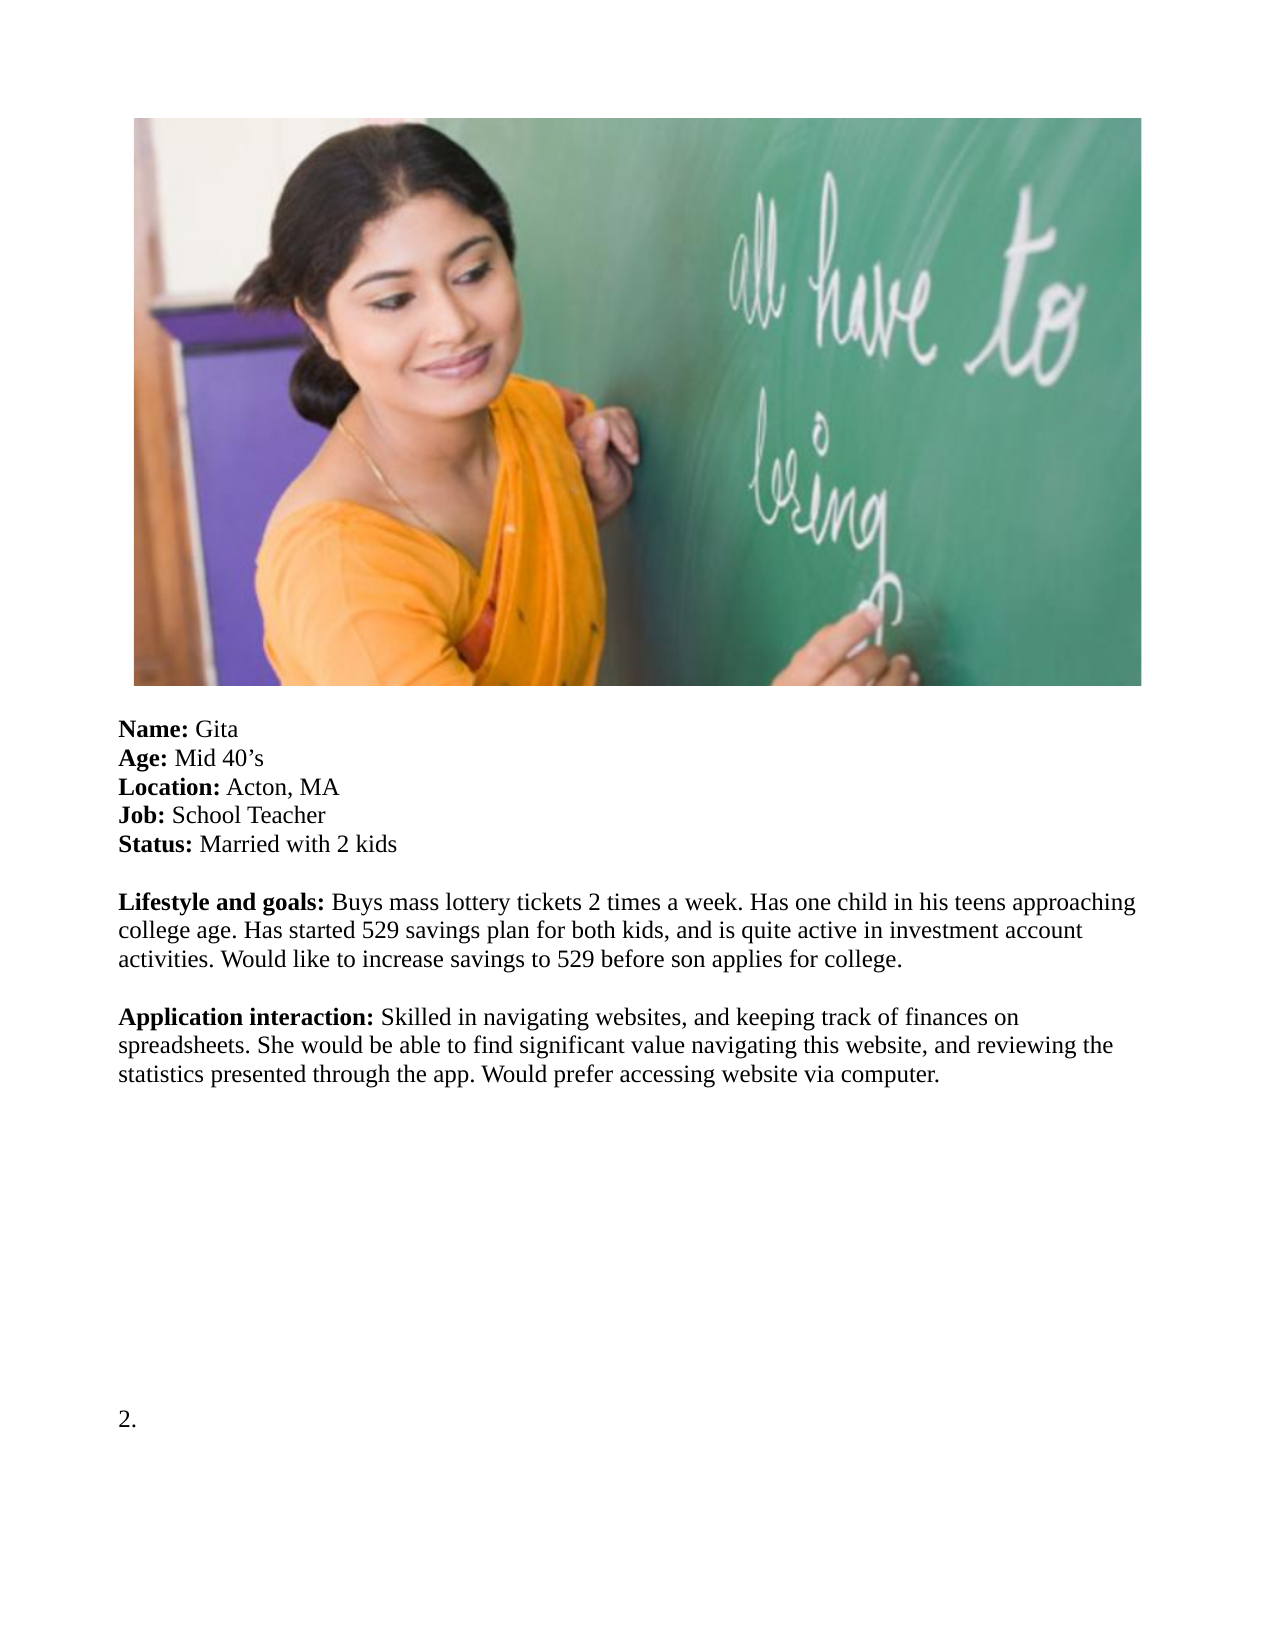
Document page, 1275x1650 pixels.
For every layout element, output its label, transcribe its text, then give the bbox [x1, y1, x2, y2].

text Application interaction: Skilled in navigating websites, and keeping track of finances on spreadsheets. She would be able to find significant value navigating this website, and reviewing the statistics presented through the app. Would prefer accessing website via computer. [118, 1002, 1157, 1088]
text Job: School Teacher [118, 801, 1157, 829]
text Location: Acton, MA [118, 772, 1157, 801]
text Status: Married with 2 kids [118, 829, 1157, 858]
picture [133, 118, 1142, 686]
text Age: Mid 40’s [118, 743, 1157, 772]
text 2. [118, 1404, 1157, 1433]
text Name: Gita [118, 714, 1157, 743]
text Lifestyle and goals: Buys mass lottery tickets 2 times a week. Has one child in his teens approaching college age. Has started 529 savings plan for both kids, and is quite active in investment account activities. Would like to increase savings to 529 before son applies for college. [118, 887, 1157, 973]
